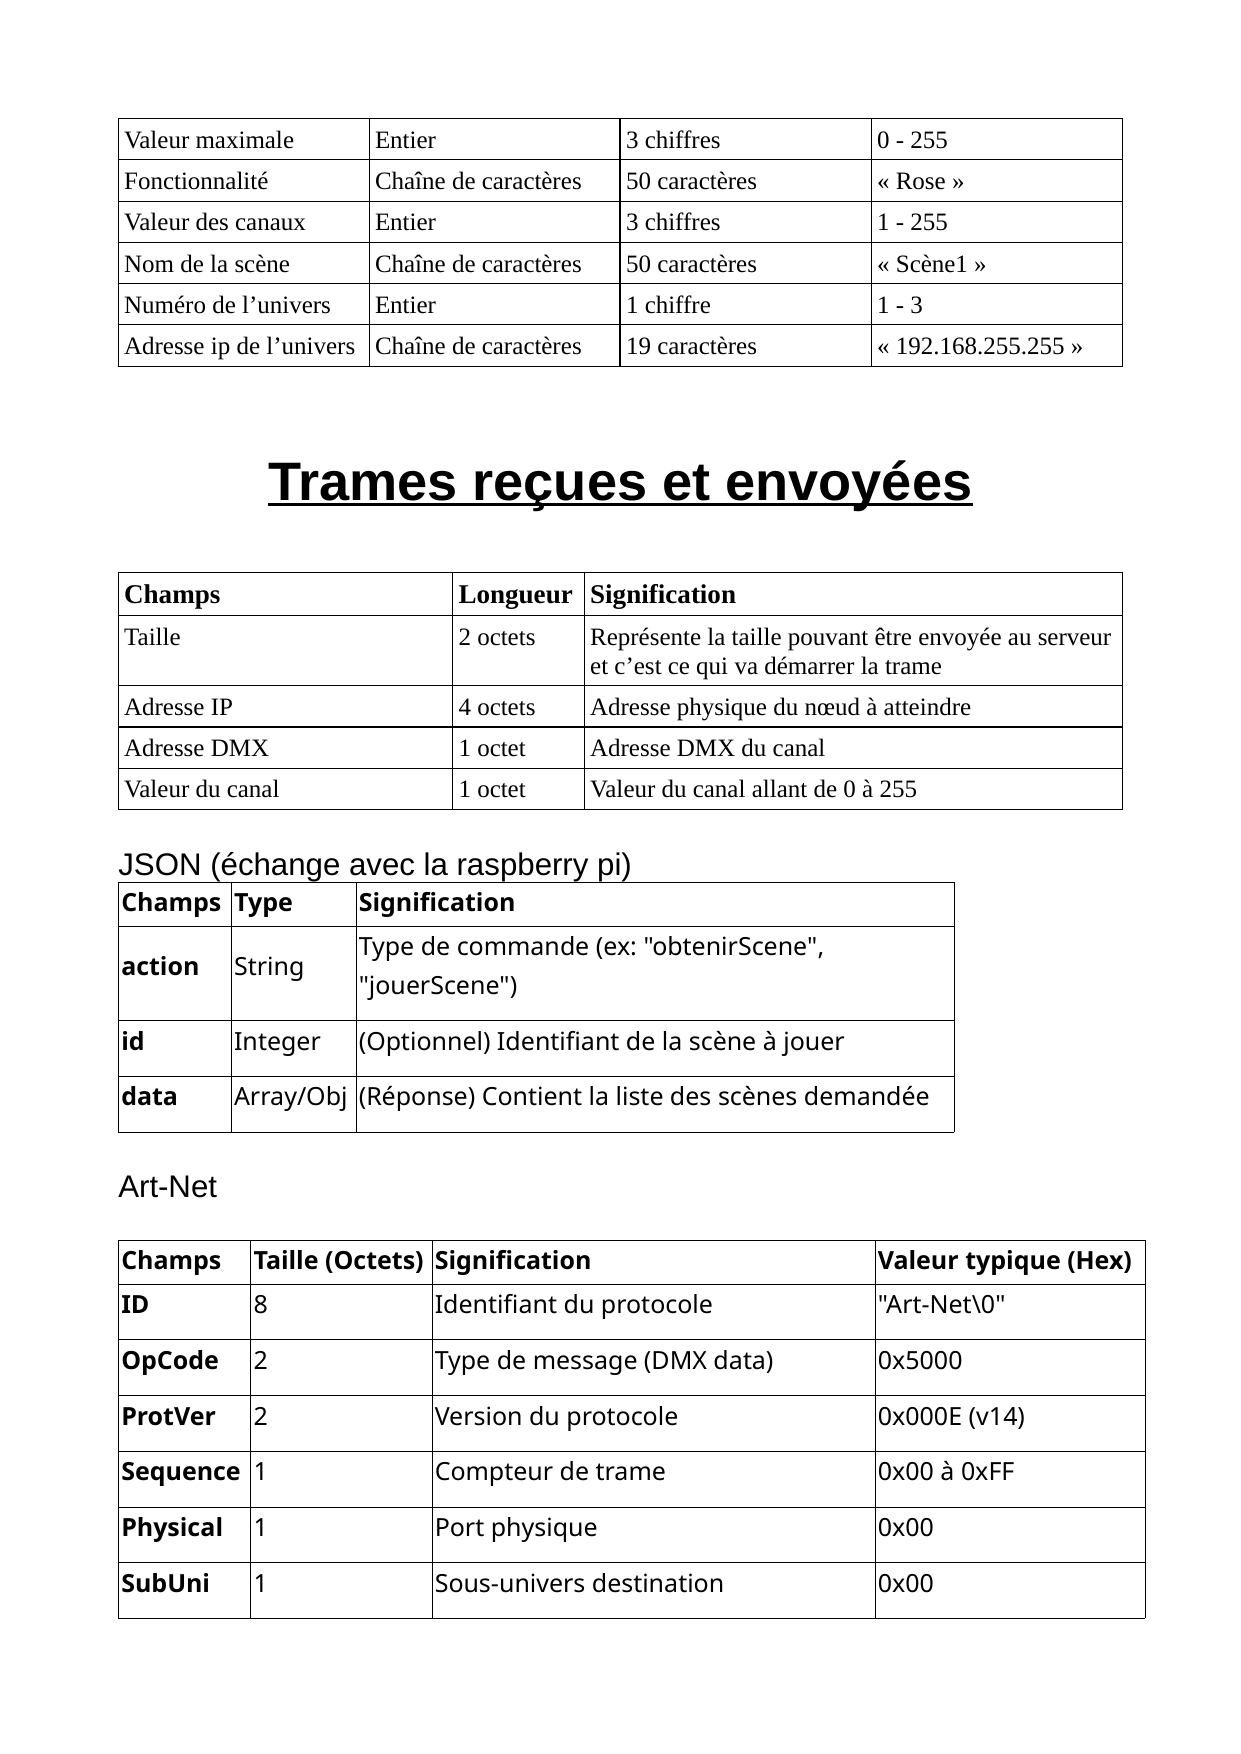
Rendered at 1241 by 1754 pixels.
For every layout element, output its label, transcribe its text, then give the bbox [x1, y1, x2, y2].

table_cell « 192.168.255.255 » [872, 325, 1122, 366]
table_cell Type de commande (ex: "obtenirScene", "jouerScene") [357, 927, 954, 1020]
table_cell Integer [232, 1021, 356, 1076]
table_cell ProtVer [119, 1396, 250, 1451]
table_cell Sous-univers destination [433, 1563, 875, 1618]
table_cell 19 caractères [621, 325, 871, 366]
table_cell Numéro de l’univers [119, 284, 369, 324]
table_cell Adresse DMX du canal [585, 728, 1122, 768]
table_cell « Rose » [872, 160, 1122, 201]
table_cell data [119, 1077, 231, 1132]
table_cell Adresse ip de l’univers [119, 325, 369, 366]
text Art-Net [118, 1168, 1122, 1204]
table_cell action [119, 927, 231, 1020]
table_header Champs [119, 883, 231, 926]
table_cell « Scène1 » [872, 243, 1122, 283]
table_header Champs [119, 573, 452, 615]
text JSON (échange avec la raspberry pi) [118, 846, 1122, 882]
table_cell SubUni [119, 1563, 250, 1618]
table_cell Chaîne de caractères [370, 325, 619, 366]
table_cell 0x5000 [876, 1340, 1145, 1395]
table_cell Array/Obj [232, 1077, 356, 1132]
table_cell 0x000E (v14) [876, 1396, 1145, 1451]
table_header Longueur [453, 573, 584, 615]
table_cell Fonctionnalité [119, 160, 369, 201]
table_cell 3 chiffres [621, 119, 871, 159]
table_cell 1 - 255 [872, 202, 1122, 242]
table_cell (Optionnel) Identifiant de la scène à jouer [357, 1021, 954, 1076]
table_header Valeur typique (Hex) [876, 1241, 1145, 1284]
table_cell Identifiant du protocole [433, 1285, 875, 1339]
table_cell 1 - 3 [872, 284, 1122, 324]
table_cell Sequence [119, 1452, 250, 1507]
table_cell 50 caractères [621, 243, 871, 283]
table_cell 1 chiffre [621, 284, 871, 324]
table_cell 0 - 255 [872, 119, 1122, 159]
table_cell 0x00 [876, 1508, 1145, 1562]
table_cell 4 octets [453, 686, 584, 726]
table_cell Valeur du canal allant de 0 à 255 [585, 769, 1122, 809]
table_cell 1 octet [453, 728, 584, 768]
table_header Taille (Octets) [251, 1241, 432, 1284]
table_cell 1 octet [453, 769, 584, 809]
table_cell Valeur maximale [119, 119, 369, 159]
table_cell 0x00 [876, 1563, 1145, 1618]
table_cell 1 [251, 1452, 432, 1507]
table_cell 2 [251, 1396, 432, 1451]
table_cell Compteur de trame [433, 1452, 875, 1507]
table_cell 1 [251, 1508, 432, 1562]
table_header Signification [585, 573, 1122, 615]
table_cell 0x00 à 0xFF [876, 1452, 1145, 1507]
table_cell String [232, 927, 356, 1020]
subtitle Trames reçues et envoyées [118, 449, 1122, 511]
table_cell Représente la taille pouvant être envoyée au serveur et c’est ce qui va démarrer la trame [585, 616, 1122, 685]
table_cell Entier [370, 119, 619, 159]
table_cell Adresse physique du nœud à atteindre [585, 686, 1122, 726]
table_cell Taille [119, 616, 452, 685]
table_cell Nom de la scène [119, 243, 369, 283]
table_cell Chaîne de caractères [370, 243, 619, 283]
table_cell Version du protocole [433, 1396, 875, 1451]
table_cell Type de message (DMX data) [433, 1340, 875, 1395]
table_cell Physical [119, 1508, 250, 1562]
table_cell Entier [370, 284, 619, 324]
table_cell 2 octets [453, 616, 584, 685]
table_header Champs [119, 1241, 250, 1284]
table_cell (Réponse) Contient la liste des scènes demandée [357, 1077, 954, 1132]
table_cell Adresse IP [119, 686, 452, 726]
table_cell 1 [251, 1563, 432, 1618]
table_cell 8 [251, 1285, 432, 1339]
table_header Type [232, 883, 356, 926]
table_cell 3 chiffres [621, 202, 871, 242]
table_cell OpCode [119, 1340, 250, 1395]
table_cell 50 caractères [621, 160, 871, 201]
table_cell Valeur des canaux [119, 202, 369, 242]
table_cell Chaîne de caractères [370, 160, 619, 201]
table_cell Entier [370, 202, 619, 242]
table_cell Port physique [433, 1508, 875, 1562]
table_header Signification [357, 883, 954, 926]
table_cell Valeur du canal [119, 769, 452, 809]
table_cell 2 [251, 1340, 432, 1395]
table_cell Adresse DMX [119, 728, 452, 768]
table_cell id [119, 1021, 231, 1076]
table_cell ID [119, 1285, 250, 1339]
table_header Signification [433, 1241, 875, 1284]
table_cell "Art-Net\0" [876, 1285, 1145, 1339]
